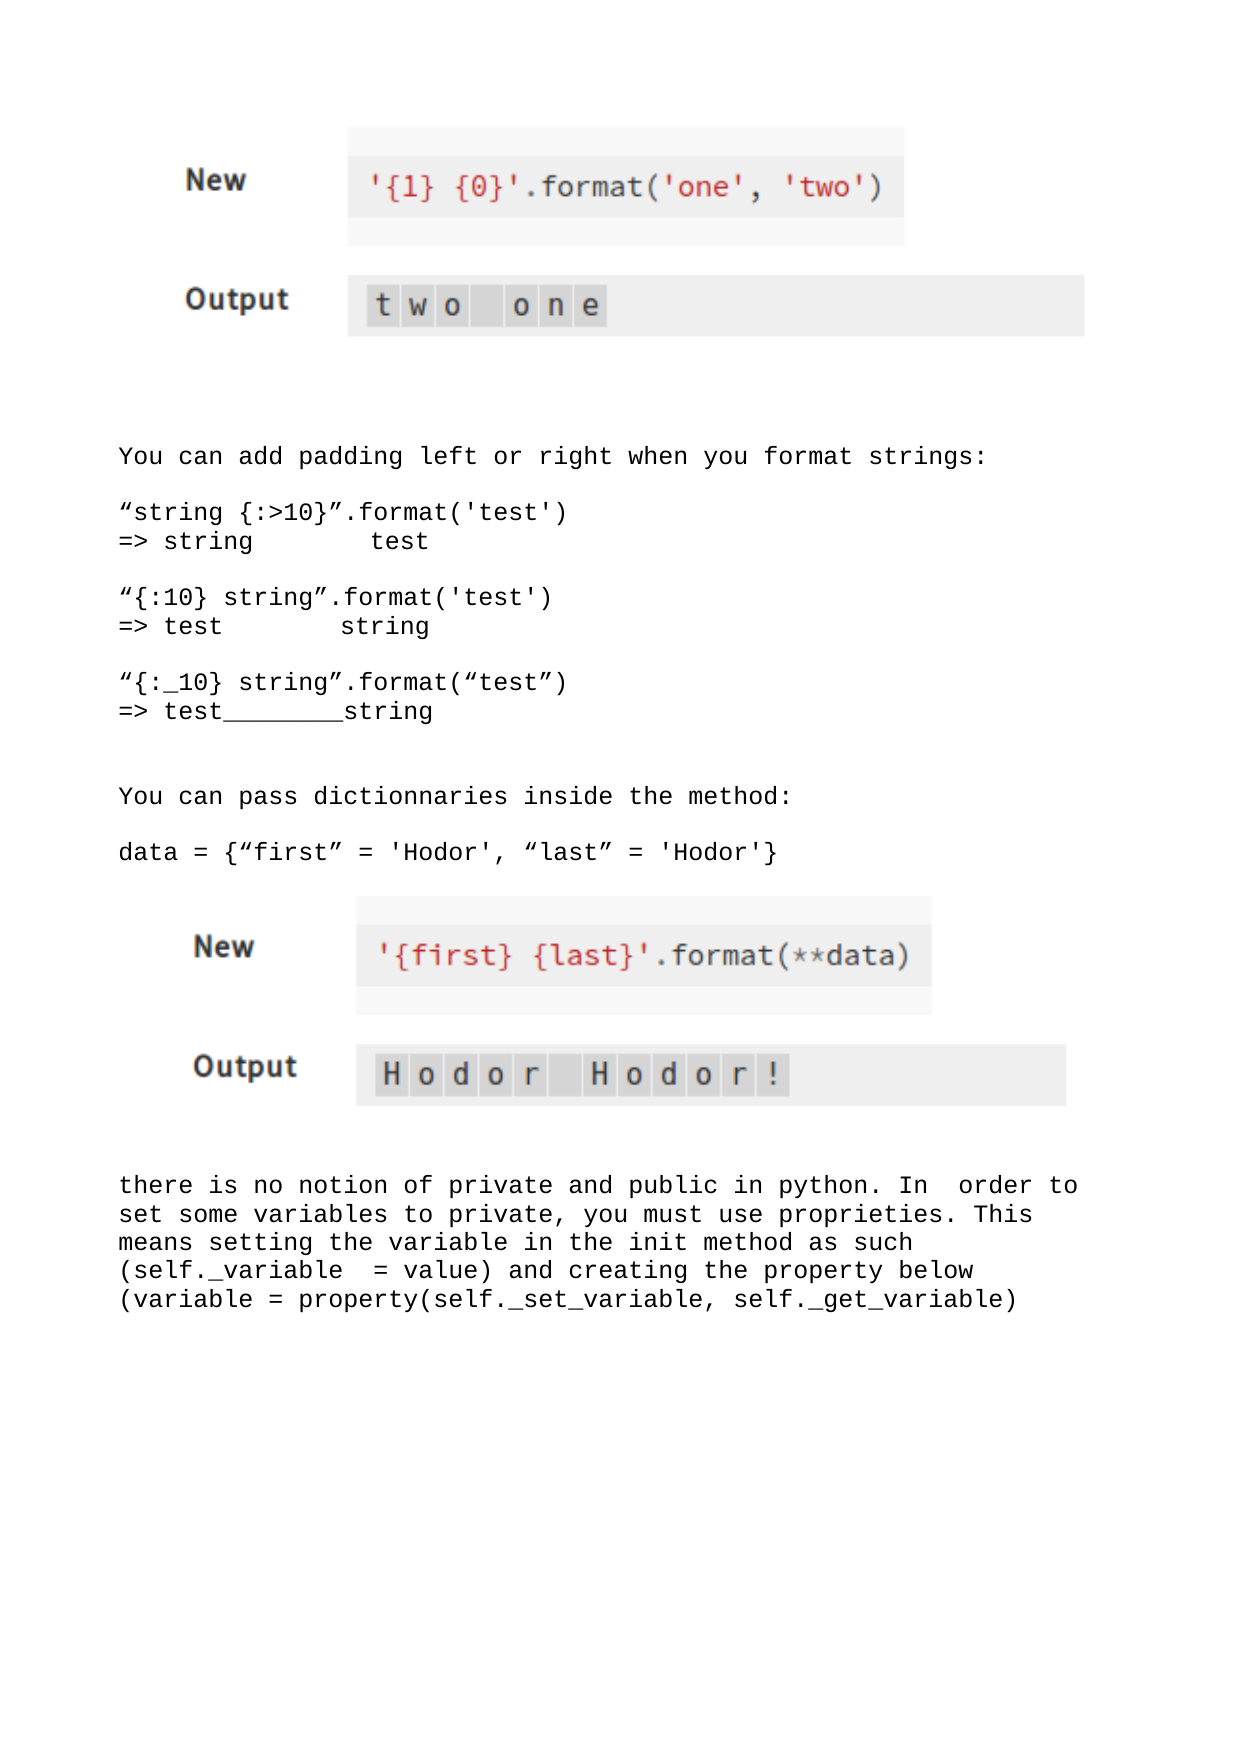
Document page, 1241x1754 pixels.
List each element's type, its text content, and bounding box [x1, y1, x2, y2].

picture [118, 118, 1085, 387]
text You can add padding left or right when you format strings: [118, 443, 1122, 472]
text “string {:>10}”.format('test') [118, 500, 1122, 528]
picture [118, 896, 1067, 1145]
text “{:_10} string”.format(“test”) [118, 670, 1122, 698]
text You can pass dictionnaries inside the method: [118, 783, 1122, 812]
text data = {“first” = 'Hodor', “last” = 'Hodor'} [118, 840, 1122, 868]
text there is no notion of private and public in python. In order to set some variables to private, you must use proprieties. This means setting the variable in the init method as such (self._variable = value) and creating the property below (variable = property(self._set_variable, self._get_variable) [118, 1173, 1122, 1314]
text “{:10} string”.format('test') [118, 585, 1122, 613]
text => test string [118, 613, 1122, 642]
text => test________string [118, 698, 1122, 727]
text => string test [118, 528, 1122, 557]
